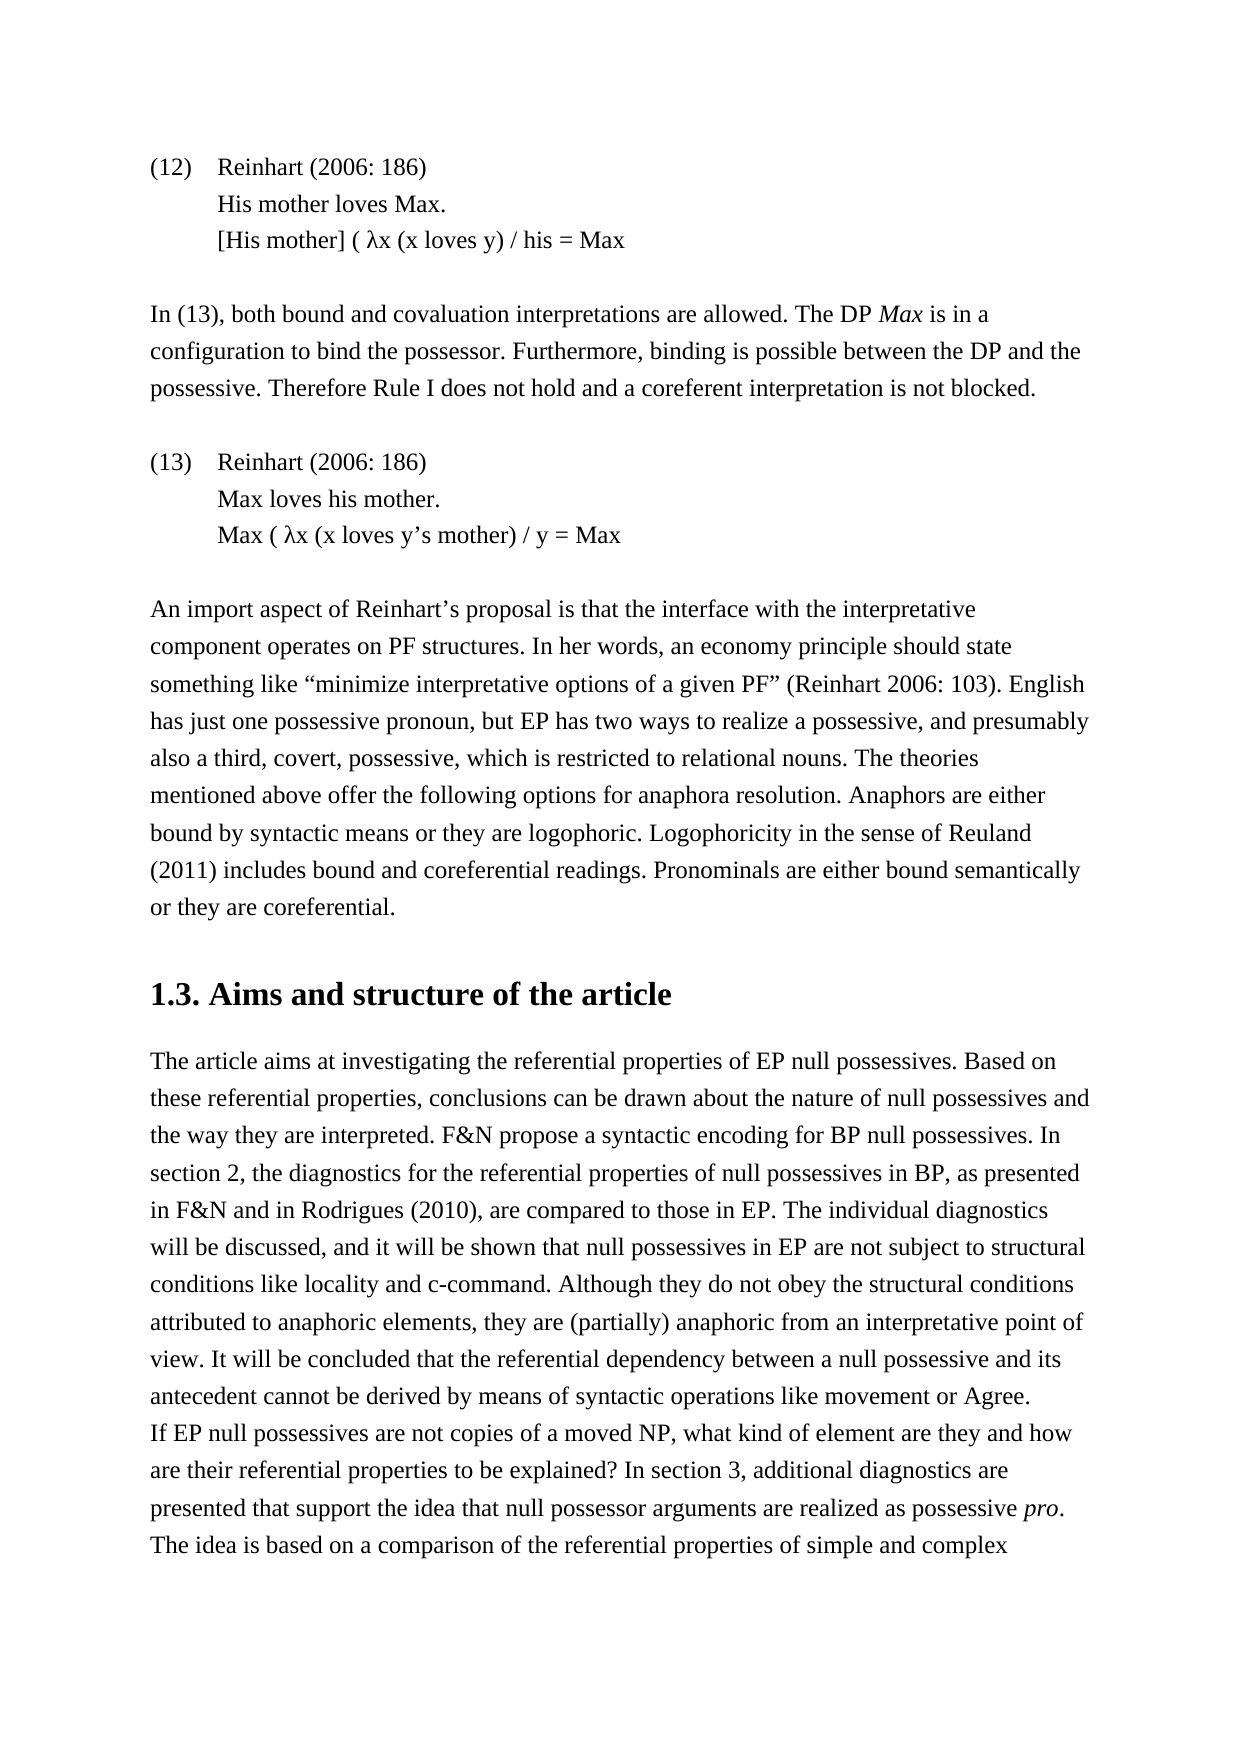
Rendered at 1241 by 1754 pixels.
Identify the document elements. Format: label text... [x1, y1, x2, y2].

text An import aspect of Reinhart’s proposal is that the interface with the interpretative component operates on PF structures. In her words, an economy principle should state something like “minimize interpretative options of a given PF” (Reinhart 2006: 103). English has just one possessive pronoun, but EP has two ways to realize a possessive, and presumably also a third, covert, possessive, which is restricted to relational nouns. The theories mentioned above offer the following options for anaphora resolution. Anaphors are either bound by syntactic means or they are logophoric. Logophoricity in the sense of Reuland (2011) includes bound and coreferential readings. Pronominals are either bound semantically or they are coreferential. [150, 592, 1090, 923]
text (12) Reinhart (2006: 186) [150, 150, 1090, 182]
text (13) Reinhart (2006: 186) [150, 445, 1090, 478]
text [His mother] ( λx (x loves y) / his = Max [150, 223, 1090, 256]
text Max ( λx (x loves y’s mother) / y = Max [150, 519, 1090, 551]
text If EP null possessives are not copies of a moved NP, what kind of element are they and how are their referential properties to be explained? In section 3, additional diagnostics are presented that support the idea that null possessor arguments are realized as possessive pro. The idea is based on a comparison of the referential properties of simple and complex [150, 1416, 1090, 1561]
text 1.3. Aims and structure of the article [150, 961, 1090, 1026]
text Max loves his mother. [150, 482, 1090, 514]
text His mother loves Max. [150, 187, 1090, 219]
text The article aims at investigating the referential properties of EP null possessives. Based on these referential properties, conclusions can be drawn about the nature of null possessives and the way they are interpreted. F&N propose a syntactic encoding for BP null possessives. In section 2, the diagnostics for the referential properties of null possessives in BP, as presented in F&N and in Rodrigues (2010), are compared to those in EP. The individual diagnostics will be discussed, and it will be shown that null possessives in EP are not subject to structural conditions like locality and c-command. Although they do not obey the structural conditions attributed to anaphoric elements, they are (partially) anaphoric from an interpretative point of view. It will be concluded that the referential dependency between a null possessive and its antecedent cannot be derived by means of syntactic operations like movement or Agree. [150, 1044, 1090, 1412]
text In (13), both bound and covaluation interpretations are allowed. The DP Max is in a configuration to bind the possessor. Furthermore, binding is possible between the DP and the possessive. Therefore Rule I does not hold and a coreferent interpretation is not blocked. [150, 297, 1090, 404]
